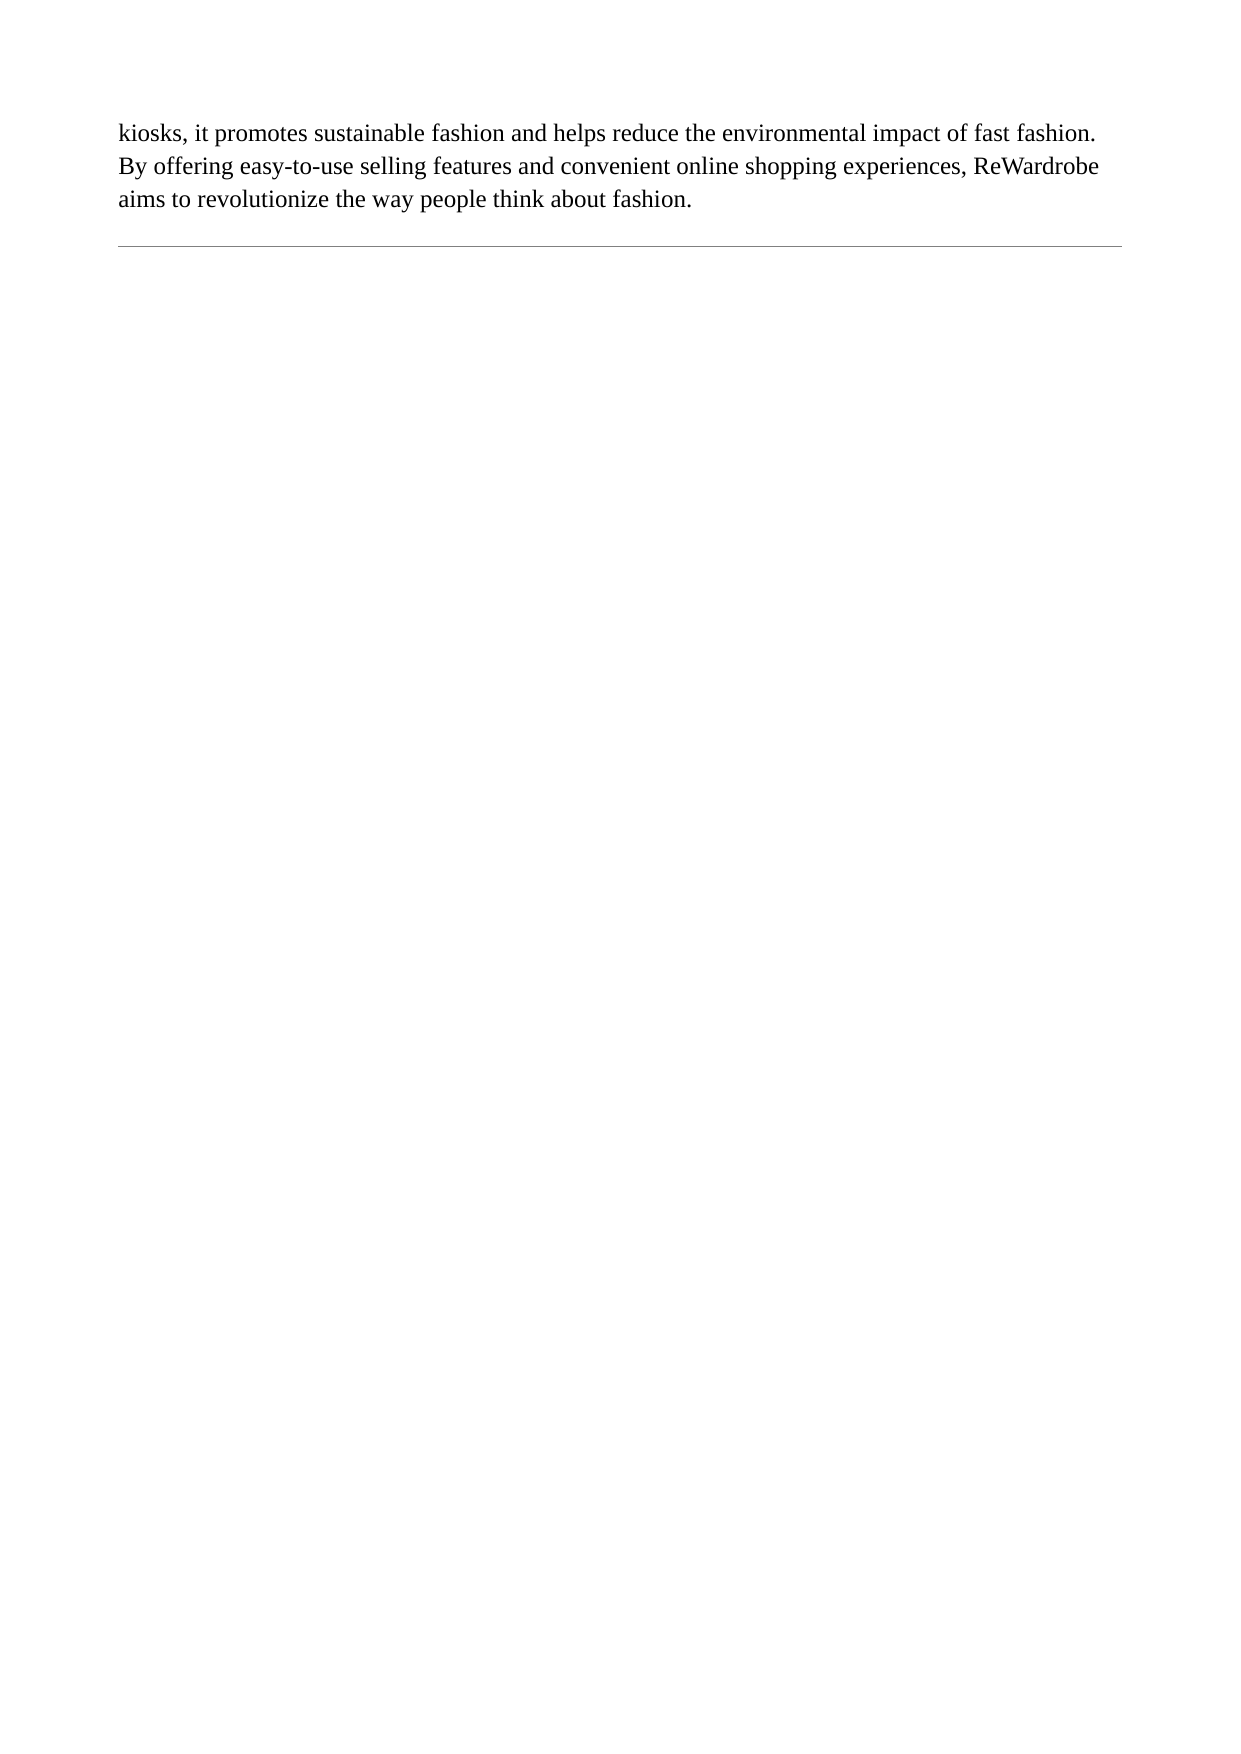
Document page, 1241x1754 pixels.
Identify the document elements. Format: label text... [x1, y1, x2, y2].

text kiosks, it promotes sustainable fashion and helps reduce the environmental impact of fast fashion. By offering easy-to-use selling features and convenient online shopping experiences, ReWardrobe aims to revolutionize the way people think about fashion. [118, 118, 1122, 213]
